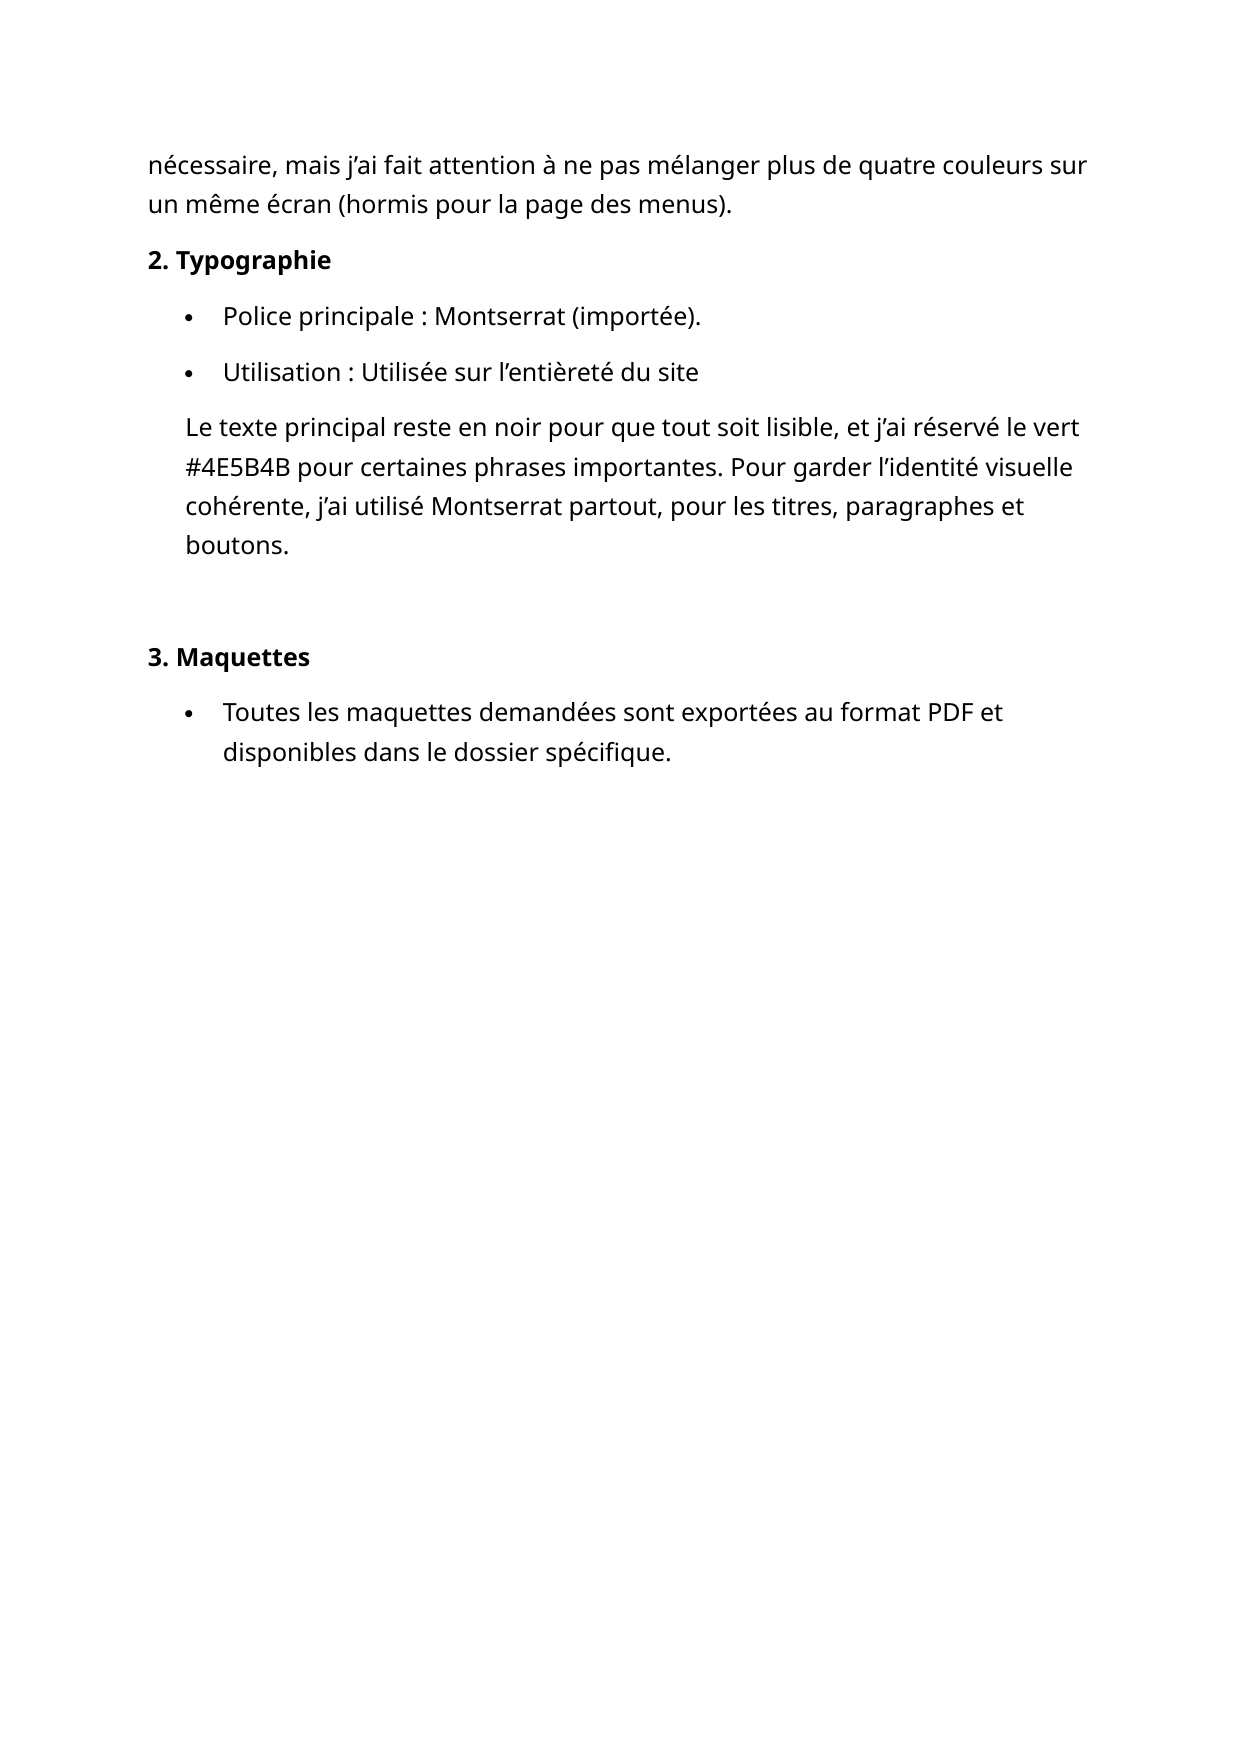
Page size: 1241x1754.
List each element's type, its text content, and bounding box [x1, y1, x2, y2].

text Le texte principal reste en noir pour que tout soit lisible, et j’ai réservé le vert #4E5B4B pour certaines phrases importantes. Pour garder l’identité visuelle cohérente, j’ai utilisé Montserrat partout, pour les titres, paragraphes et boutons. [185, 410, 1093, 562]
text 3. Maquettes [148, 639, 1093, 673]
list Utilisation : Utilisée sur l’entièreté du site [185, 354, 1093, 388]
text nécessaire, mais j’ai fait attention à ne pas mélanger plus de quatre couleurs sur un même écran (hormis pour la page des menus). [148, 148, 1093, 221]
text 2. Typographie [148, 243, 1093, 277]
list Police principale : Montserrat (importée). [185, 298, 1093, 332]
list Toutes les maquettes demandées sont exportées au format PDF et disponibles dans le dossier spécifique. [185, 695, 1093, 768]
